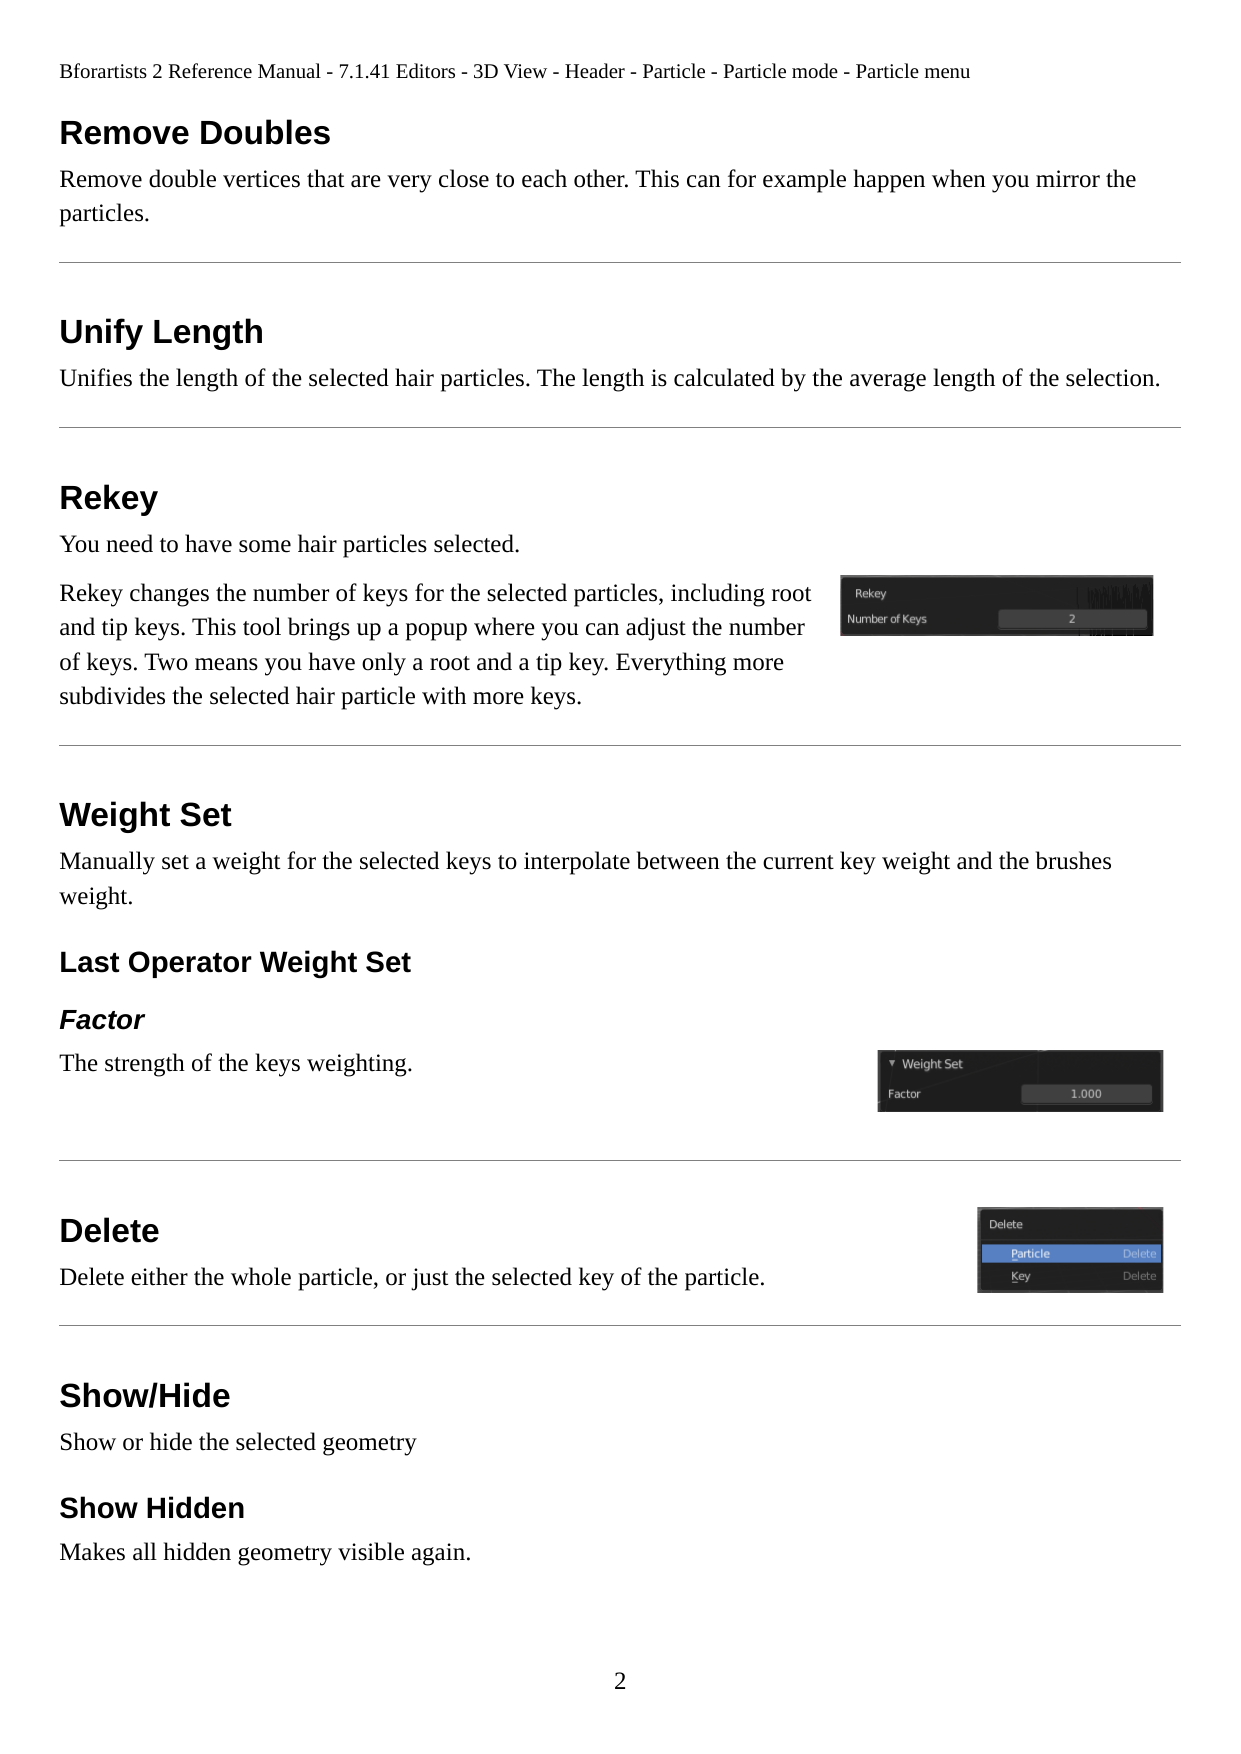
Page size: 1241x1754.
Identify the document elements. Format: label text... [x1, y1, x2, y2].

picture [977, 1207, 1164, 1293]
subtitle Rekey [59, 477, 1181, 516]
picture [840, 575, 1154, 636]
subtitle Unify Length [59, 312, 1181, 351]
subtitle Delete [59, 1211, 977, 1249]
text Makes all hidden geometry visible again. [59, 1537, 1181, 1566]
subtitle Remove Doubles [59, 113, 1181, 151]
subtitle [1164, 1211, 1181, 1249]
text You need to have some hair particles selected. [59, 529, 1181, 557]
text Show or hide the selected geometry [59, 1427, 1181, 1456]
text Remove double vertices that are very close to each other. This can for example happen when you mirror the particles. [59, 164, 1181, 227]
subtitle Weight Set [59, 795, 1181, 834]
text Delete either the whole particle, or just the selected key of the particle. [59, 1262, 977, 1291]
subtitle Show Hidden [59, 1491, 1181, 1524]
text Manually set a weight for the selected keys to interpolate between the current key weight and the brushes weight. [59, 846, 1181, 909]
subtitle Factor [59, 1003, 1181, 1035]
subtitle Show/Hide [59, 1376, 1181, 1414]
text Rekey changes the number of keys for the selected particles, including root and tip keys. This tool brings up a popup where you can adjust the number of keys. Two means you have only a root and a tip key. Everything more subdivides the selected hair particle with more keys. [59, 578, 1181, 710]
picture [877, 1050, 1164, 1112]
subtitle Last Operator Weight Set [59, 944, 1181, 978]
text Unifies the length of the selected hair particles. The length is calculated by the average length of the selection. [59, 363, 1181, 392]
text The strength of the keys weighting. [59, 1048, 1181, 1076]
